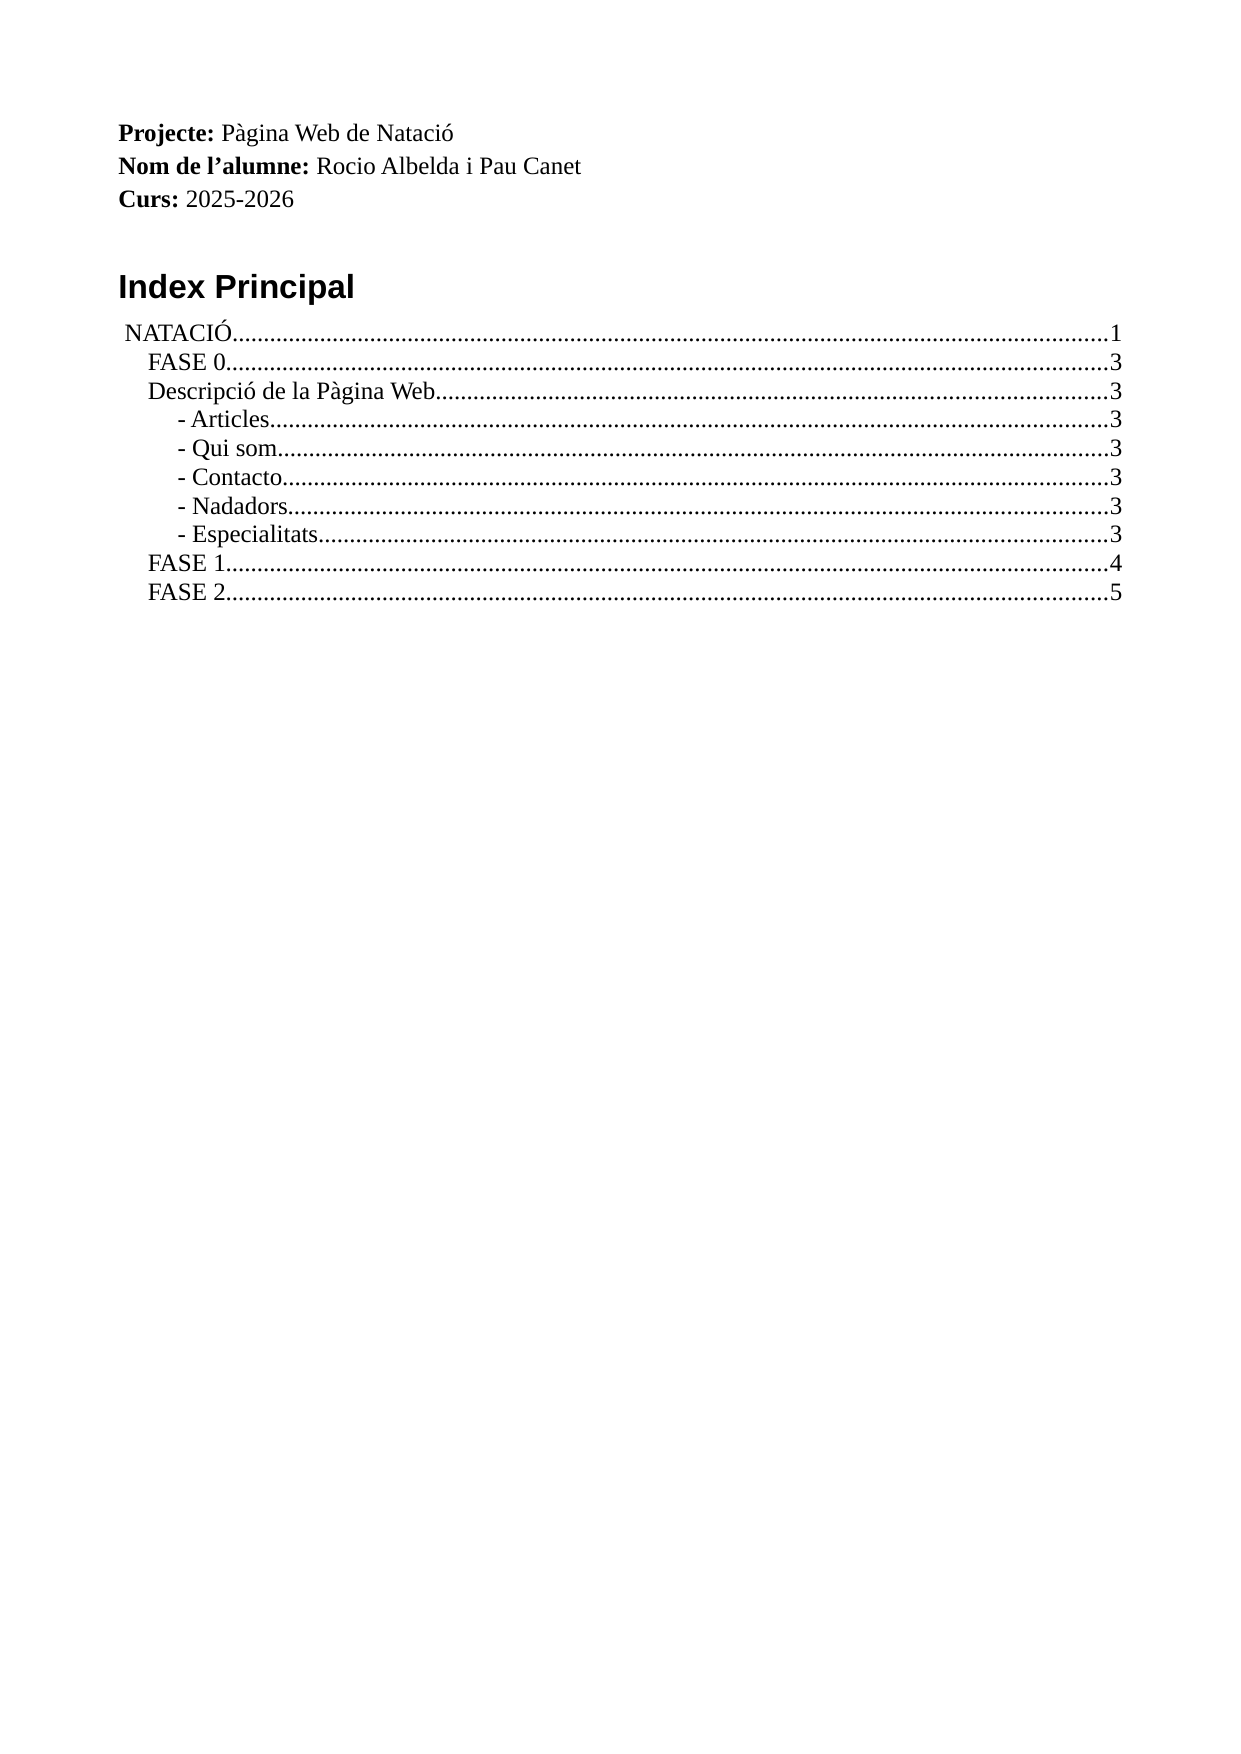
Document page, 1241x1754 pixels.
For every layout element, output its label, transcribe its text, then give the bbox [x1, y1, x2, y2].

text NATACIÓ 1 [118, 318, 1122, 347]
text FASE 0 3 [148, 347, 1122, 376]
text Descripció de la Pàgina Web 3 [148, 376, 1122, 404]
text - Contacto 3 [177, 462, 1122, 491]
text - Articles 3 [177, 404, 1122, 433]
text FASE 1 4 [148, 548, 1122, 577]
subtitle Index Principal [118, 267, 1122, 306]
text - Especialitats 3 [177, 519, 1122, 548]
text - Qui som 3 [177, 433, 1122, 462]
text FASE 2 5 [148, 577, 1122, 606]
text - Nadadors 3 [177, 491, 1122, 519]
